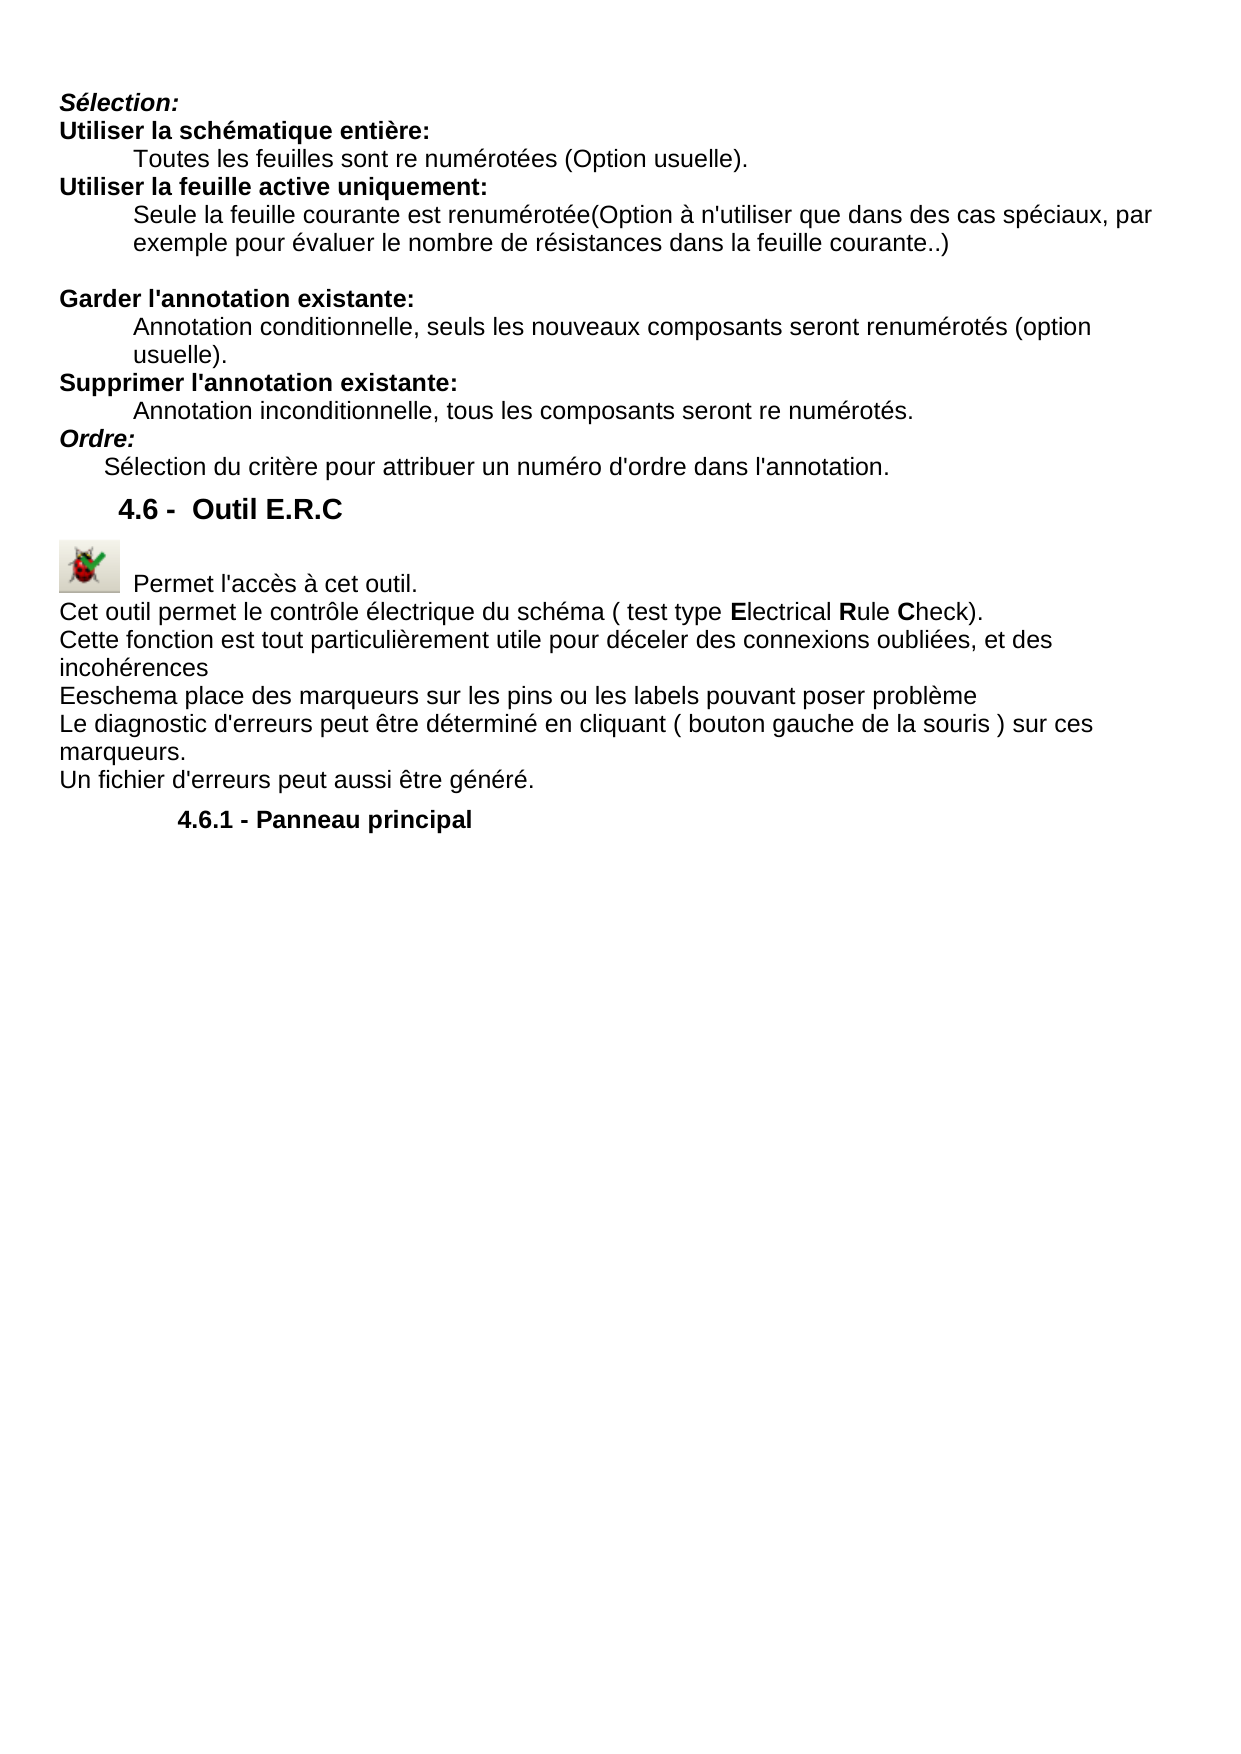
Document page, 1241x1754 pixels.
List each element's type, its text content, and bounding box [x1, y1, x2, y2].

text Ordre: [59, 425, 1181, 453]
text Un fichier d'erreurs peut aussi être généré. [59, 766, 1181, 794]
text Sélection: [59, 88, 1181, 117]
text Annotation conditionnelle, seuls les nouveaux composants seront renumérotés (option usuelle). [133, 313, 1181, 369]
text Cet outil permet le contrôle électrique du schéma ( test type Electrical Rule Check). [59, 598, 1181, 626]
subtitle Panneau principal [177, 806, 1181, 834]
text Utiliser la feuille active uniquement: [59, 173, 1181, 201]
text Annotation inconditionnelle, tous les composants seront re numérotés. [133, 397, 1181, 425]
text Supprimer l'annotation existante: [59, 369, 1181, 397]
text Le diagnostic d'erreurs peut être déterminé en cliquant ( bouton gauche de la souris ) sur ces marqueurs. [59, 710, 1181, 766]
text Toutes les feuilles sont re numérotées (Option usuelle). [133, 144, 1181, 173]
text Sélection du critère pour attribuer un numéro d'ordre dans l'annotation. [103, 453, 1181, 481]
text Permet l'accès à cet outil. [59, 537, 1181, 598]
text Cette fonction est tout particulièrement utile pour déceler des connexions oubliées, et des incohérences [59, 626, 1181, 682]
subtitle Outil E.R.C [118, 493, 1181, 526]
picture [59, 537, 120, 593]
text Garder l'annotation existante: [59, 285, 1181, 313]
text Utiliser la schématique entière: [59, 117, 1181, 144]
text Eeschema place des marqueurs sur les pins ou les labels pouvant poser problème [59, 682, 1181, 710]
text Seule la feuille courante est renumérotée(Option à n'utiliser que dans des cas spéciaux, par exemple pour évaluer le nombre de résistances dans la feuille courante..) [133, 201, 1181, 257]
